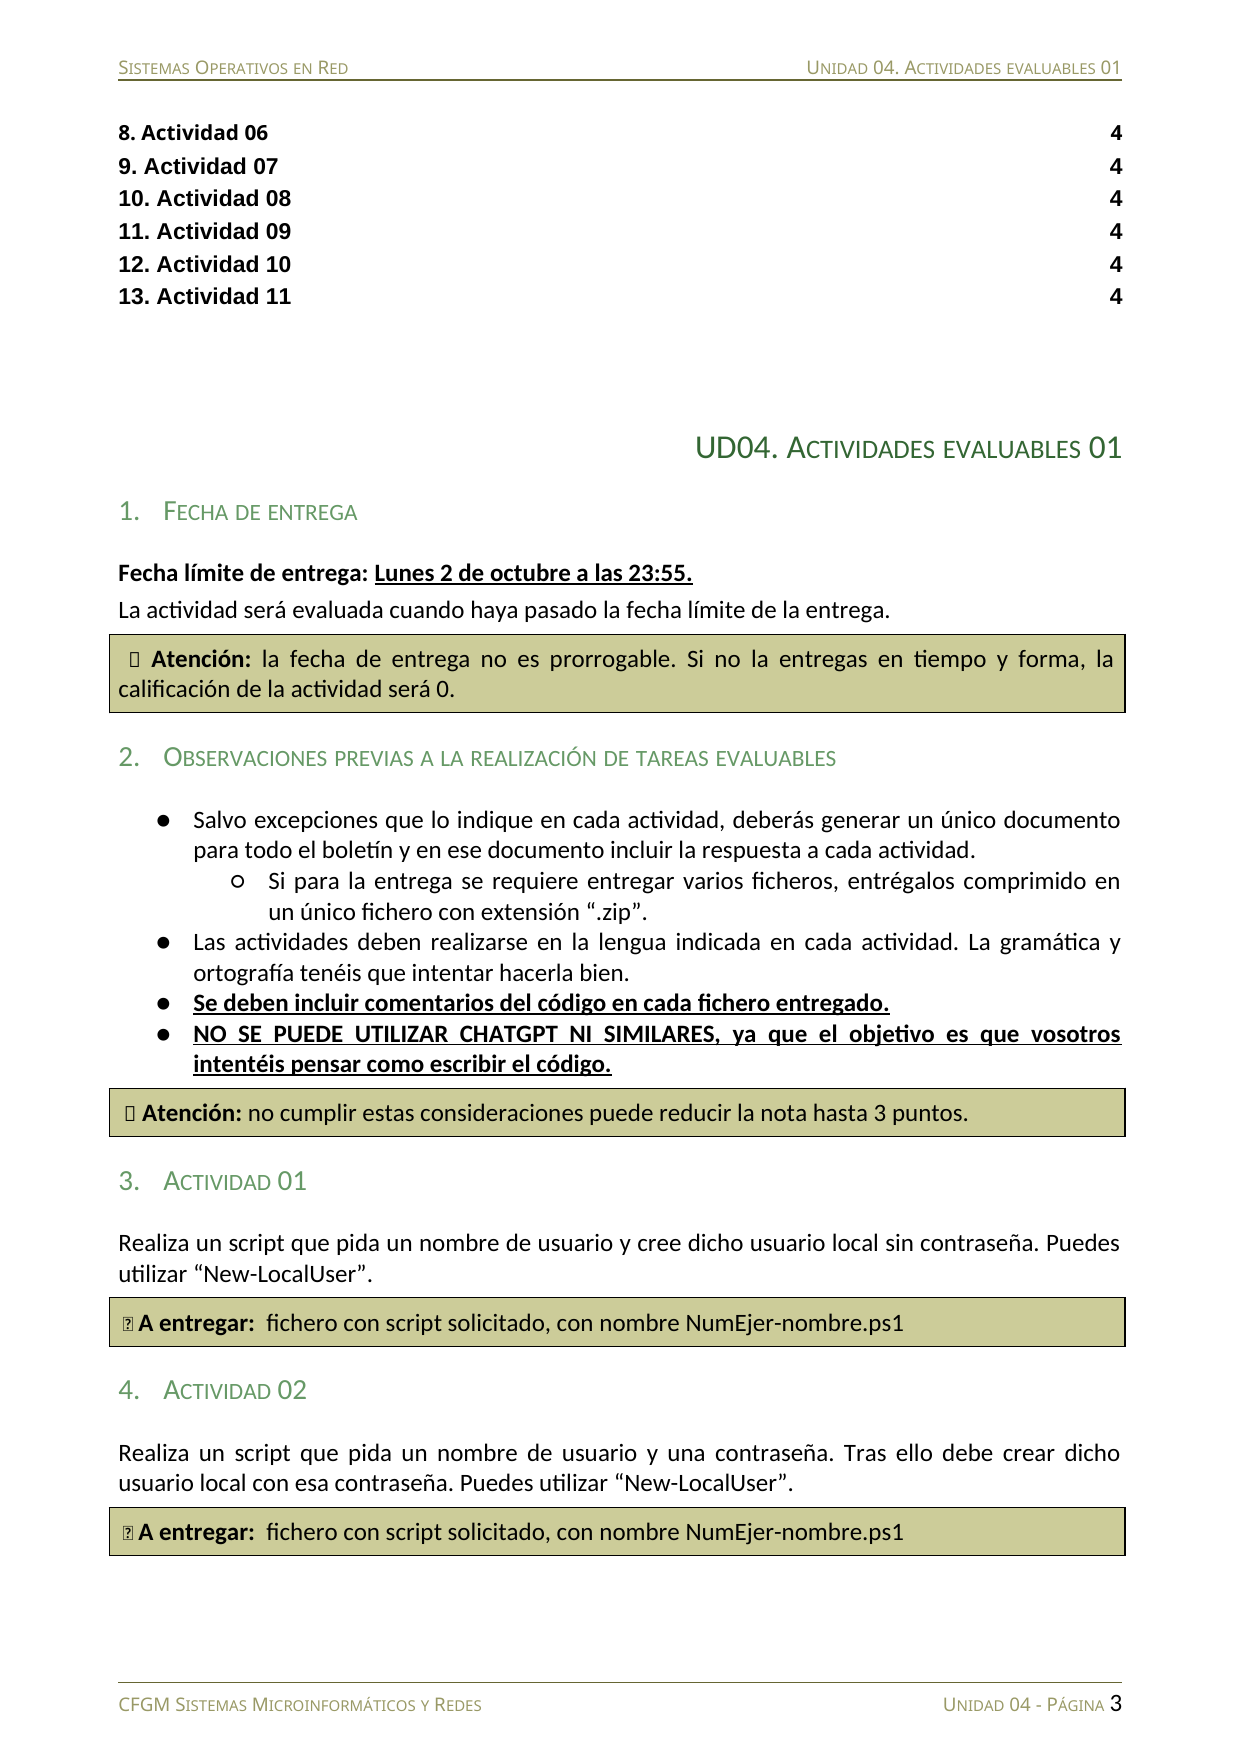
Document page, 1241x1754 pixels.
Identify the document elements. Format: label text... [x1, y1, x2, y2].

subtitle Observaciones previas a la realización de tareas evaluables [118, 738, 1122, 774]
text 12. Actividad 10 4 [118, 251, 1122, 277]
text 📕 A entregar: fichero con script solicitado, con nombre NumEjer-nombre.ps1 [110, 1298, 1124, 1346]
text 13. Actividad 11 4 [118, 283, 1122, 309]
text 8. Actividad 06 4 [118, 118, 1122, 146]
list Se deben incluir comentarios del código en cada fichero entregado. [156, 987, 1122, 1018]
text ❕ Atención: la fecha de entrega no es prorrogable. Si no la entregas en tiempo y forma, la calificación de la actividad será 0. [110, 635, 1124, 712]
list NO SE PUEDE UTILIZAR CHATGPT NI SIMILARES, ya que el objetivo es que vosotros intentéis pensar como escribir el código. [156, 1018, 1122, 1079]
subtitle Actividad 01 [118, 1162, 1122, 1197]
list Las actividades deben realizarse en la lengua indicada en cada actividad. La gramática y ortografía tenéis que intentar hacerla bien. [156, 926, 1122, 987]
text Fecha límite de entrega: Lunes 2 de octubre a las 23:55. [118, 557, 1122, 588]
text 10. Actividad 08 4 [118, 185, 1122, 212]
text Realiza un script que pida un nombre de usuario y cree dicho usuario local sin contraseña. Puedes utilizar “New-LocalUser”. [118, 1227, 1122, 1288]
text ❕ Atención: no cumplir estas consideraciones puede reducir la nota hasta 3 puntos. [110, 1089, 1124, 1136]
text Realiza un script que pida un nombre de usuario y una contraseña. Tras ello debe crear dicho usuario local con esa contraseña. Puedes utilizar “New-LocalUser”. [118, 1437, 1122, 1498]
subtitle Actividad 02 [118, 1371, 1122, 1407]
text UD04. Actividades evaluables 01 [118, 426, 1122, 467]
subtitle Fecha de entrega [118, 492, 1122, 527]
list Si para la entrega se requiere entregar varios ficheros, entrégalos comprimido en un único fichero con extensión “.zip”. [231, 865, 1122, 926]
text La actividad será evaluada cuando haya pasado la fecha límite de la entrega. [118, 594, 1122, 625]
list Salvo excepciones que lo indique en cada actividad, deberás generar un único documento para todo el boletín y en ese documento incluir la respuesta a cada actividad. [156, 804, 1122, 865]
text 📕 A entregar: fichero con script solicitado, con nombre NumEjer-nombre.ps1 [110, 1508, 1124, 1555]
text 11. Actividad 09 4 [118, 218, 1122, 244]
text 9. Actividad 07 4 [118, 153, 1122, 179]
